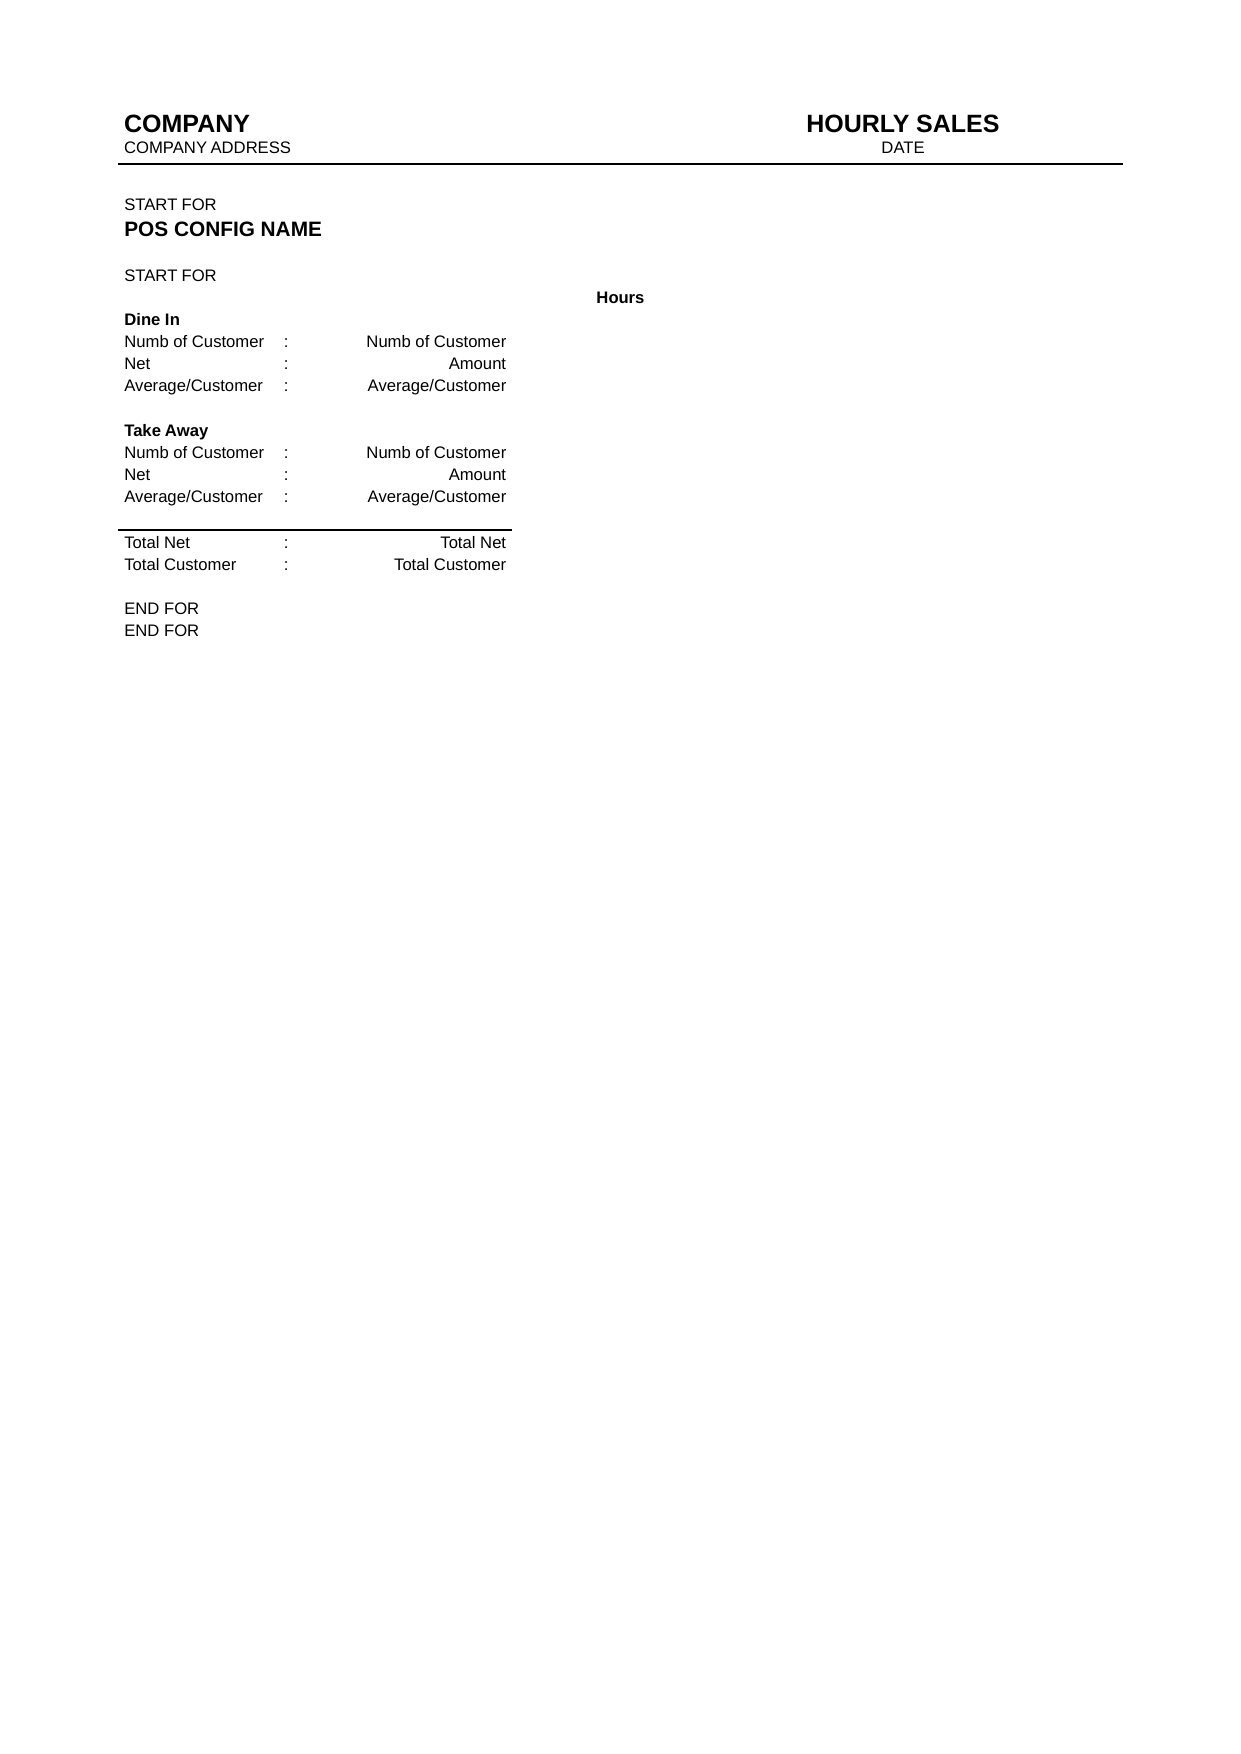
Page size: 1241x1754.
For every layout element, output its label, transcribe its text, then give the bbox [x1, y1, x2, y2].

table_cell : [278, 331, 297, 353]
table_cell Total Net [118, 531, 278, 553]
table_cell Numb of Customer [297, 441, 512, 463]
table_cell [512, 463, 1122, 485]
table_cell : [278, 353, 297, 375]
table_cell Amount [297, 353, 512, 375]
table_cell : [278, 441, 297, 463]
table_cell [512, 485, 1122, 507]
table_cell Numb of Customer [118, 441, 278, 463]
table_cell : [278, 485, 297, 507]
table_cell Take Away [118, 419, 1122, 441]
table_cell [118, 507, 512, 529]
table_cell [512, 441, 1122, 463]
table_cell [118, 576, 1122, 598]
table_cell Total Customer [297, 554, 512, 576]
table_cell Total Customer [118, 554, 278, 576]
table_cell Total Net [297, 531, 512, 553]
table_cell [297, 397, 1122, 419]
table_cell Net [118, 353, 278, 375]
table_cell Net [118, 463, 278, 485]
table_cell Amount [297, 463, 512, 485]
table_cell [118, 397, 278, 419]
table_cell [512, 331, 1122, 353]
table_cell [278, 397, 297, 419]
table_cell Average/Customer [297, 485, 512, 507]
table_cell Numb of Customer [118, 331, 278, 353]
table_cell Average/Customer [297, 375, 512, 397]
table_header START FOR [118, 193, 1122, 215]
table_cell [118, 242, 1122, 264]
table_cell END FOR [118, 598, 1122, 620]
table_cell : [278, 531, 297, 553]
table_cell START FOR [118, 264, 1122, 286]
table_cell Hours [118, 286, 1122, 308]
table_cell [512, 507, 1122, 529]
table_cell [512, 353, 1122, 375]
table_cell Average/Customer [118, 485, 278, 507]
table_cell POS CONFIG NAME [118, 215, 1122, 242]
table_cell : [278, 463, 297, 485]
table_cell : [278, 554, 297, 576]
table_cell [297, 309, 1122, 331]
table_cell Dine In [118, 309, 297, 331]
table_cell [512, 529, 1122, 553]
table_cell Numb of Customer [297, 331, 512, 353]
table_cell [512, 375, 1122, 397]
table_cell [512, 554, 1122, 576]
table_cell END FOR [118, 620, 1122, 642]
table_cell : [278, 375, 297, 397]
table_cell Average/Customer [118, 375, 278, 397]
